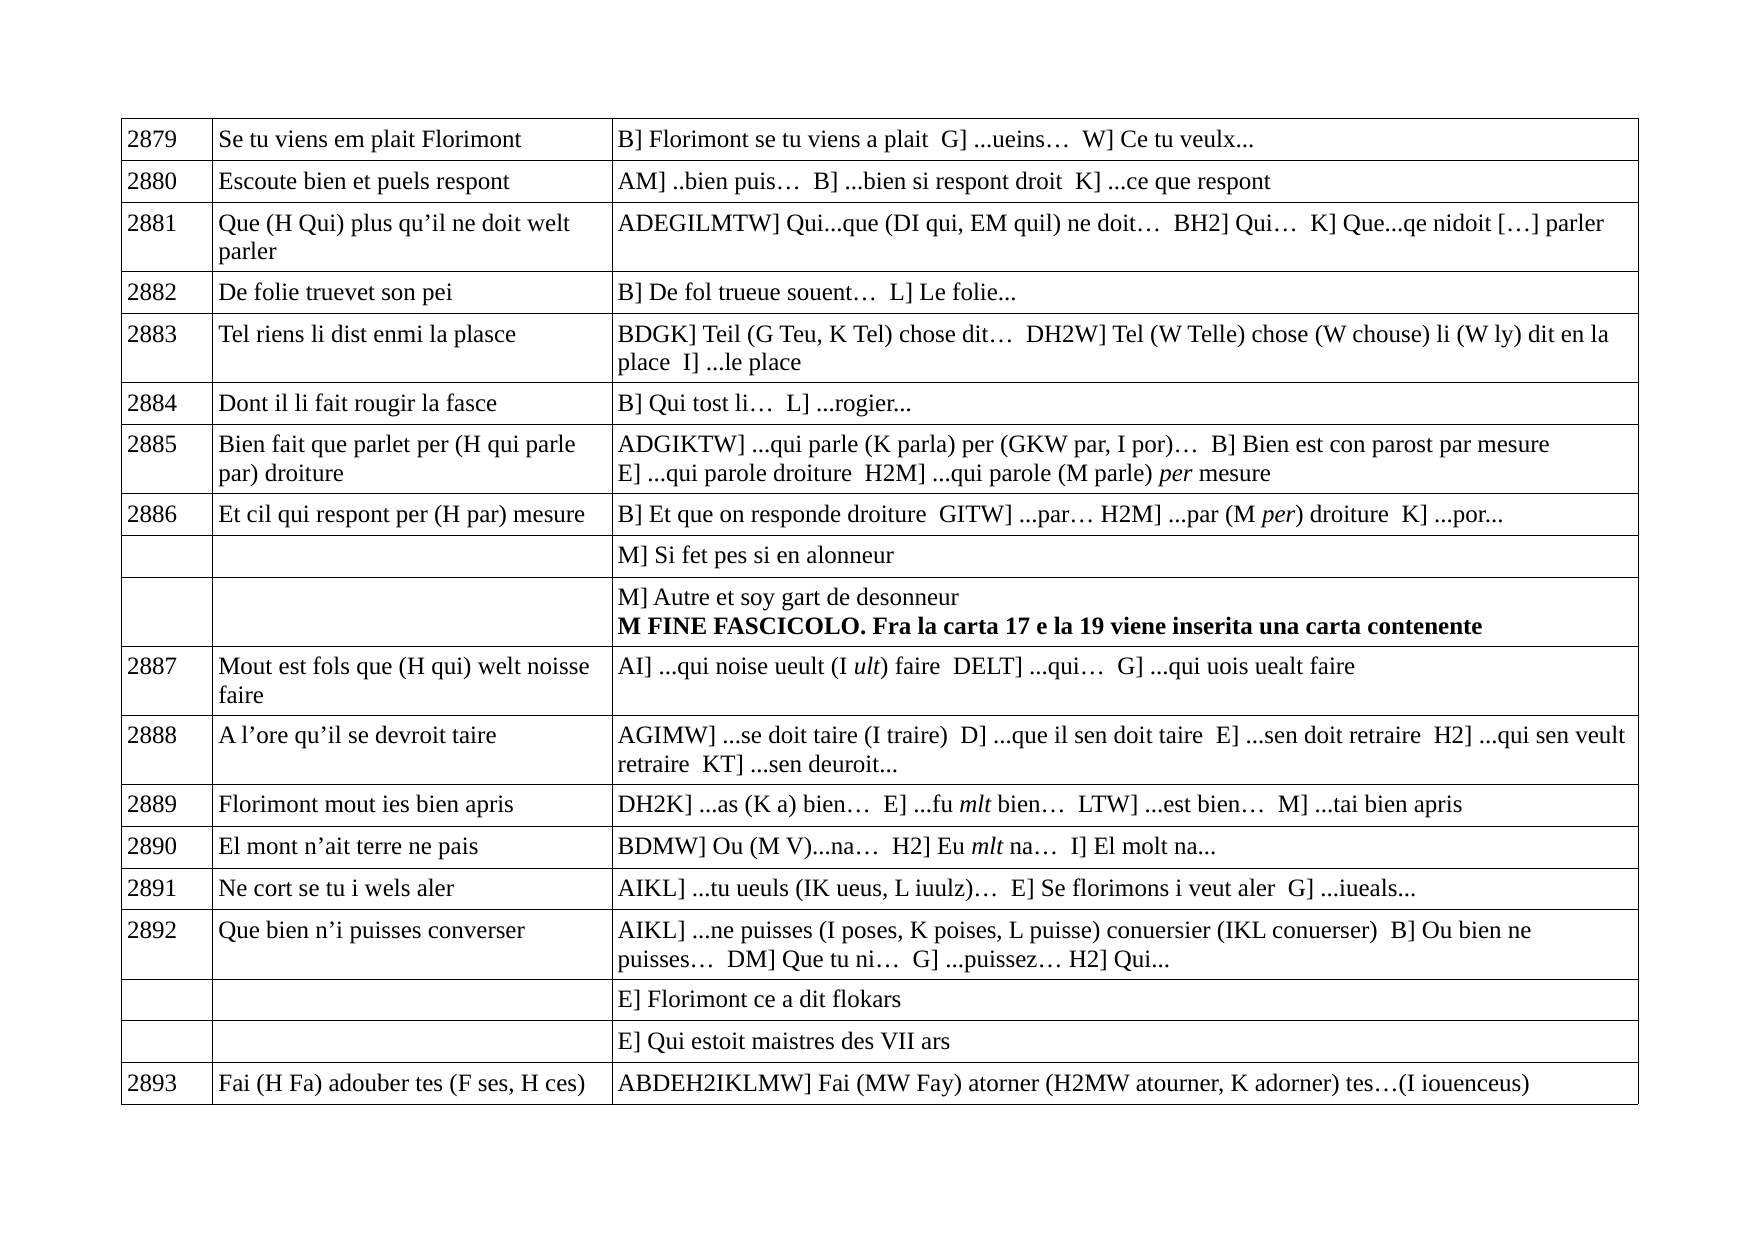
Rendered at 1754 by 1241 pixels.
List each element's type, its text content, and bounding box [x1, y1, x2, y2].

table_cell [213, 1021, 612, 1062]
table_cell 2892 [122, 910, 212, 978]
table_cell AIKL] ...ne puisses (I poses, K poises, L puisse) conuersier (IKL conuerser) B] Ou bien ne puisses… DM] Que tu ni… G] ...puissez… H2] Qui... [613, 910, 1638, 978]
table_cell 2886 [122, 494, 212, 535]
table_cell [122, 578, 212, 646]
table_cell 2893 [122, 1063, 212, 1104]
table_cell M] Si fet pes si en alonneur [613, 536, 1638, 577]
table_cell 2882 [122, 272, 212, 313]
table_cell Florimont mout ies bien apris [213, 785, 612, 826]
table_cell Et cil qui respont per (H par) mesure [213, 494, 612, 535]
table_cell El mont n’ait terre ne pais [213, 827, 612, 867]
table_cell 2883 [122, 314, 212, 382]
table_cell E] Qui estoit maistres des VII ars [613, 1021, 1638, 1062]
table_cell 2887 [122, 647, 212, 715]
table_cell Que (H Qui) plus qu’il ne doit welt parler [213, 203, 612, 271]
table_cell Ne cort se tu i wels aler [213, 869, 612, 909]
table_cell B] De fol trueue souent… L] Le folie... [613, 272, 1638, 313]
table_cell [122, 980, 212, 1020]
table_cell 2888 [122, 716, 212, 784]
table_cell BDGK] Teil (G Teu, K Tel) chose dit… DH2W] Tel (W Telle) chose (W chouse) li (W ly) dit en la place I] ...le place [613, 314, 1638, 382]
table_cell Que bien n’i puisses converser [213, 910, 612, 978]
table_cell [213, 578, 612, 646]
table_cell Bien fait que parlet per (H qui parle par) droiture [213, 425, 612, 493]
table_cell 2885 [122, 425, 212, 493]
table_cell 2891 [122, 869, 212, 909]
table_cell De folie truevet son pei [213, 272, 612, 313]
table_cell Se tu viens em plait Florimont [213, 119, 612, 160]
table_cell 2881 [122, 203, 212, 271]
table_cell AI] ...qui noise ueult (I ult) faire DELT] ...qui… G] ...qui uois uealt faire [613, 647, 1638, 715]
table_cell [122, 536, 212, 577]
table_cell DH2K] ...as (K a) bien… E] ...fu mlt bien… LTW] ...est bien… M] ...tai bien apris [613, 785, 1638, 826]
table_cell [122, 1021, 212, 1062]
table_cell A l’ore qu’il se devroit taire [213, 716, 612, 784]
table_cell Dont il li fait rougir la fasce [213, 383, 612, 424]
table_cell 2880 [122, 161, 212, 202]
table_cell B] Qui tost li… L] ...rogier... [613, 383, 1638, 424]
table_cell 2879 [122, 119, 212, 160]
table_cell Mout est fols que (H qui) welt noisse faire [213, 647, 612, 715]
table_cell Fai (H Fa) adouber tes (F ses, H ces) [213, 1063, 612, 1104]
table_cell ABDEH2IKLMW] Fai (MW Fay) atorner (H2MW atourner, K adorner) tes…(I iouenceus) [613, 1063, 1638, 1104]
table_cell ADGIKTW] ...qui parle (K parla) per (GKW par, I por)… B] Bien est con parost par mesure E] ...qui parole droiture H2M] ...qui parole (M parle) per mesure [613, 425, 1638, 493]
table_cell E] Florimont ce a dit flokars [613, 980, 1638, 1020]
table_cell ADEGILMTW] Qui...que (DI qui, EM quil) ne doit… BH2] Qui… K] Que...qe nidoit […] parler [613, 203, 1638, 271]
table_cell B] Florimont se tu viens a plait G] ...ueins… W] Ce tu veulx... [613, 119, 1638, 160]
table_cell 2889 [122, 785, 212, 826]
table_cell Escoute bien et puels respont [213, 161, 612, 202]
table_cell AGIMW] ...se doit taire (I traire) D] ...que il sen doit taire E] ...sen doit retraire H2] ...qui sen veult retraire KT] ...sen deuroit... [613, 716, 1638, 784]
table_cell AIKL] ...tu ueuls (IK ueus, L iuulz)… E] Se florimons i veut aler G] ...iueals... [613, 869, 1638, 909]
table_cell 2890 [122, 827, 212, 867]
table_cell M] Autre et soy gart de desonneur M FINE FASCICOLO. Fra la carta 17 e la 19 viene inserita una carta contenente [613, 578, 1638, 646]
table_cell BDMW] Ou (M V)...na… H2] Eu mlt na… I] El molt na... [613, 827, 1638, 867]
table_cell AM] ..bien puis… B] ...bien si respont droit K] ...ce que respont [613, 161, 1638, 202]
table_cell [213, 536, 612, 577]
table_cell [213, 980, 612, 1020]
table_cell Tel riens li dist enmi la plasce [213, 314, 612, 382]
table_cell B] Et que on responde droiture GITW] ...par… H2M] ...par (M per) droiture K] ...por... [613, 494, 1638, 535]
table_cell 2884 [122, 383, 212, 424]
